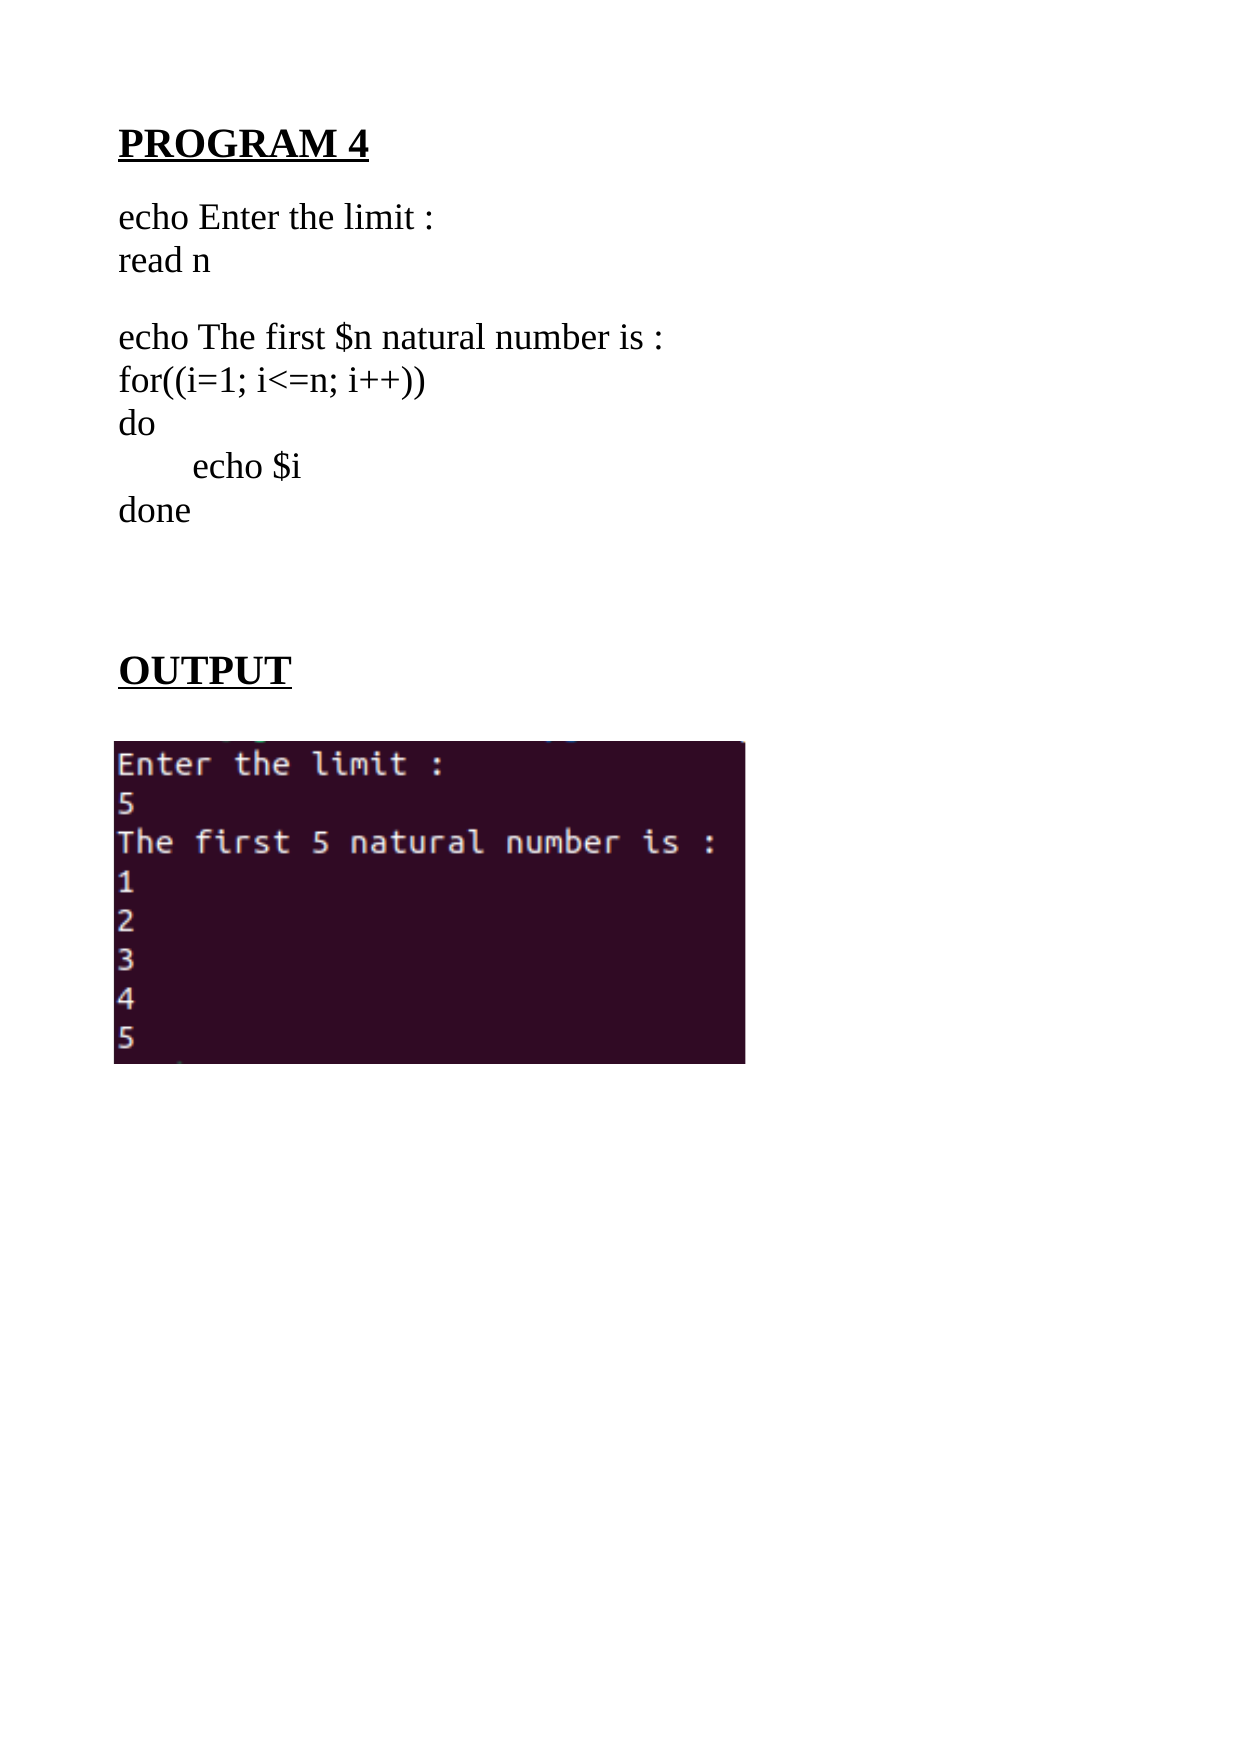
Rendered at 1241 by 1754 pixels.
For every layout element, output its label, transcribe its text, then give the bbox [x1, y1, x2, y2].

text do [118, 401, 1122, 444]
text done [118, 487, 1122, 530]
text PROGRAM 4 [118, 118, 1122, 166]
text for((i=1; i<=n; i++)) [118, 358, 1122, 401]
picture [113, 741, 746, 1064]
text OUTPUT [118, 645, 1122, 693]
text echo $i [118, 444, 1122, 487]
text read n [118, 238, 1122, 281]
text echo Enter the limit : [118, 195, 1122, 238]
text echo The first $n natural number is : [118, 314, 1122, 358]
